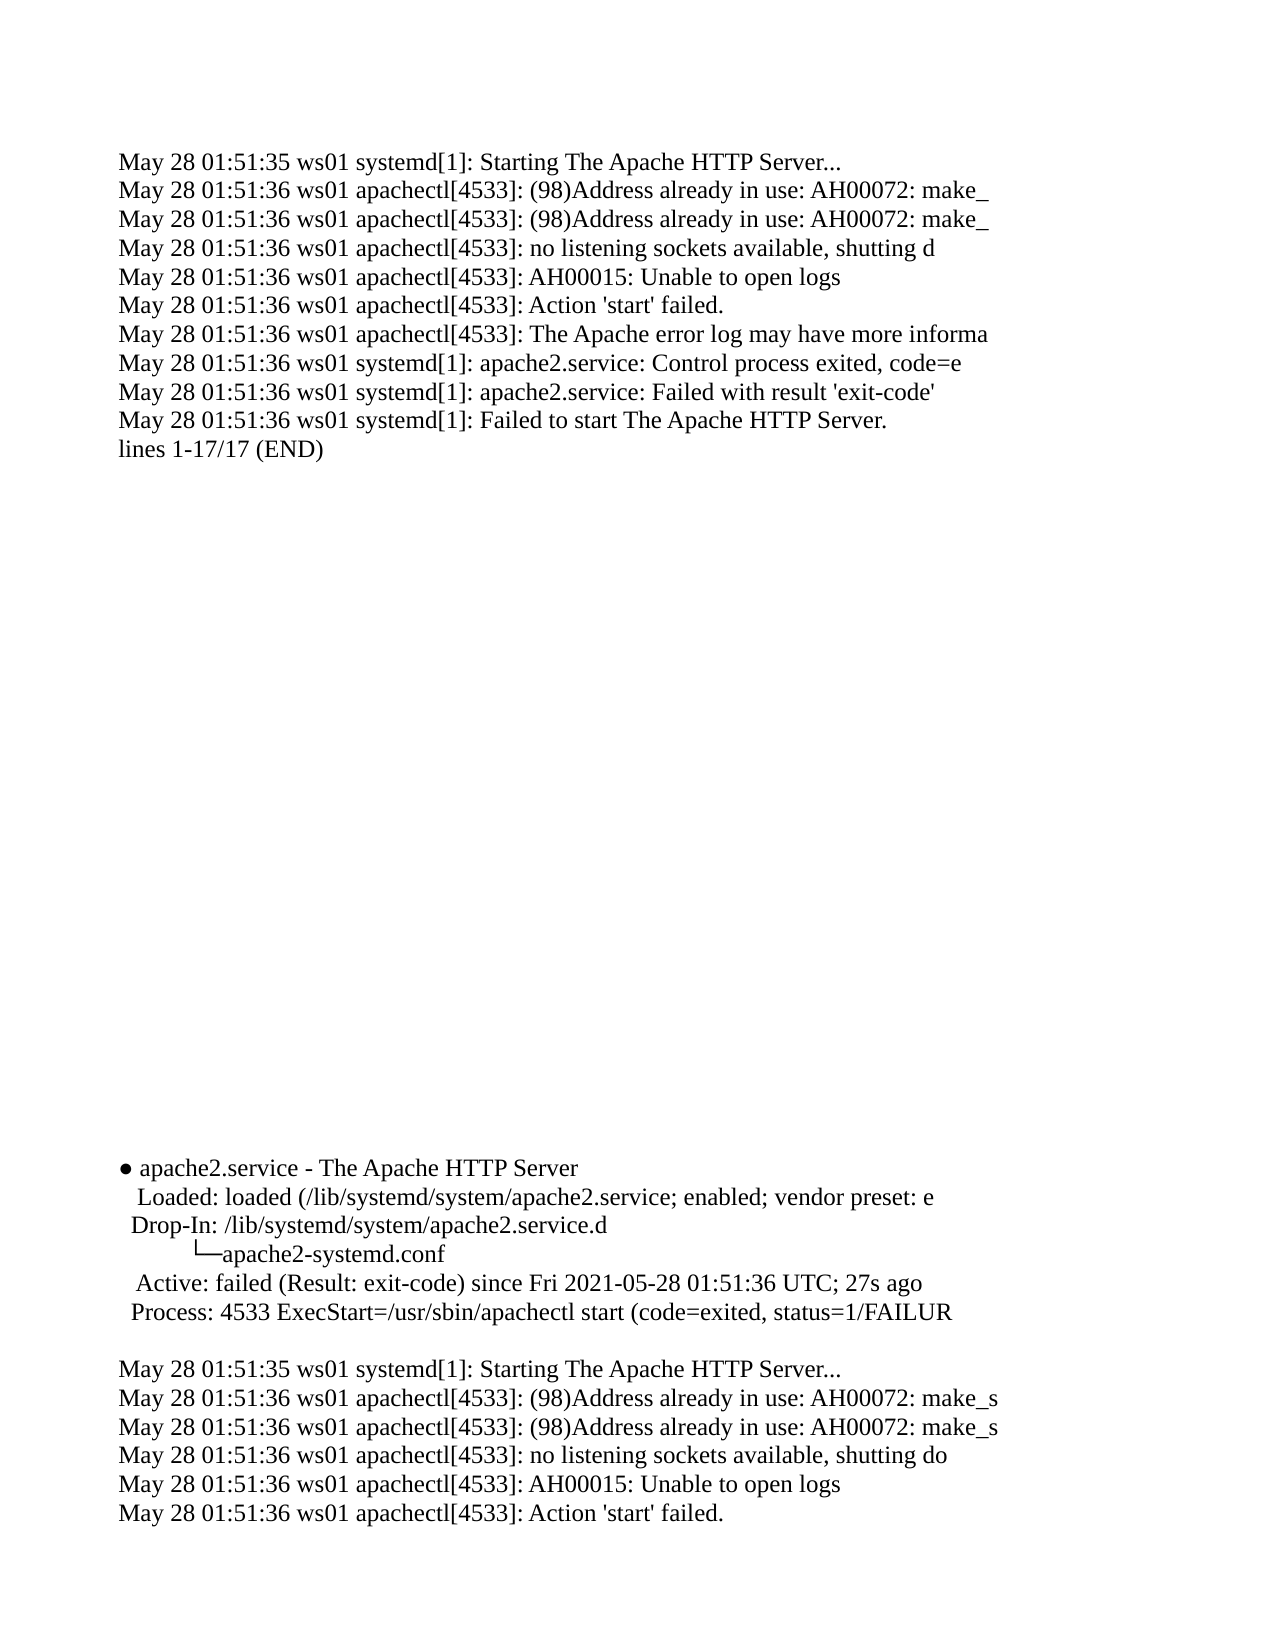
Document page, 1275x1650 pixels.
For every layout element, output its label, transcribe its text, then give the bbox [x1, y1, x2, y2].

text May 28 01:51:36 ws01 apachectl[4533]: Action 'start' failed. [118, 291, 1157, 319]
text May 28 01:51:36 ws01 apachectl[4533]: AH00015: Unable to open logs [118, 262, 1157, 291]
text lines 1-17/17 (END) [118, 434, 1157, 463]
text May 28 01:51:36 ws01 systemd[1]: apache2.service: Failed with result 'exit-code' [118, 377, 1157, 406]
text May 28 01:51:36 ws01 systemd[1]: Failed to start The Apache HTTP Server. [118, 406, 1157, 434]
text May 28 01:51:36 ws01 apachectl[4533]: (98)Address already in use: AH00072: make_ [118, 204, 1157, 233]
text ● apache2.service - The Apache HTTP Server [118, 1153, 1157, 1182]
text May 28 01:51:36 ws01 apachectl[4533]: (98)Address already in use: AH00072: make_s [118, 1412, 1157, 1441]
text Process: 4533 ExecStart=/usr/sbin/apachectl start (code=exited, status=1/FAILUR [118, 1297, 1157, 1326]
text May 28 01:51:36 ws01 apachectl[4533]: (98)Address already in use: AH00072: make_ [118, 176, 1157, 204]
text Loaded: loaded (/lib/systemd/system/apache2.service; enabled; vendor preset: e [118, 1182, 1157, 1211]
text May 28 01:51:36 ws01 apachectl[4533]: AH00015: Unable to open logs [118, 1469, 1157, 1498]
text May 28 01:51:36 ws01 apachectl[4533]: (98)Address already in use: AH00072: make_s [118, 1383, 1157, 1412]
text May 28 01:51:35 ws01 systemd[1]: Starting The Apache HTTP Server... [118, 147, 1157, 176]
text May 28 01:51:36 ws01 apachectl[4533]: no listening sockets available, shutting do [118, 1441, 1157, 1469]
text May 28 01:51:36 ws01 systemd[1]: apache2.service: Control process exited, code=e [118, 348, 1157, 377]
text May 28 01:51:35 ws01 systemd[1]: Starting The Apache HTTP Server... [118, 1354, 1157, 1383]
text Active: failed (Result: exit-code) since Fri 2021-05-28 01:51:36 UTC; 27s ago [118, 1268, 1157, 1297]
text May 28 01:51:36 ws01 apachectl[4533]: The Apache error log may have more informa [118, 319, 1157, 348]
text May 28 01:51:36 ws01 apachectl[4533]: no listening sockets available, shutting d [118, 233, 1157, 262]
text Drop-In: /lib/systemd/system/apache2.service.d [118, 1211, 1157, 1239]
text May 28 01:51:36 ws01 apachectl[4533]: Action 'start' failed. [118, 1498, 1157, 1527]
text └─apache2-systemd.conf [118, 1239, 1157, 1268]
